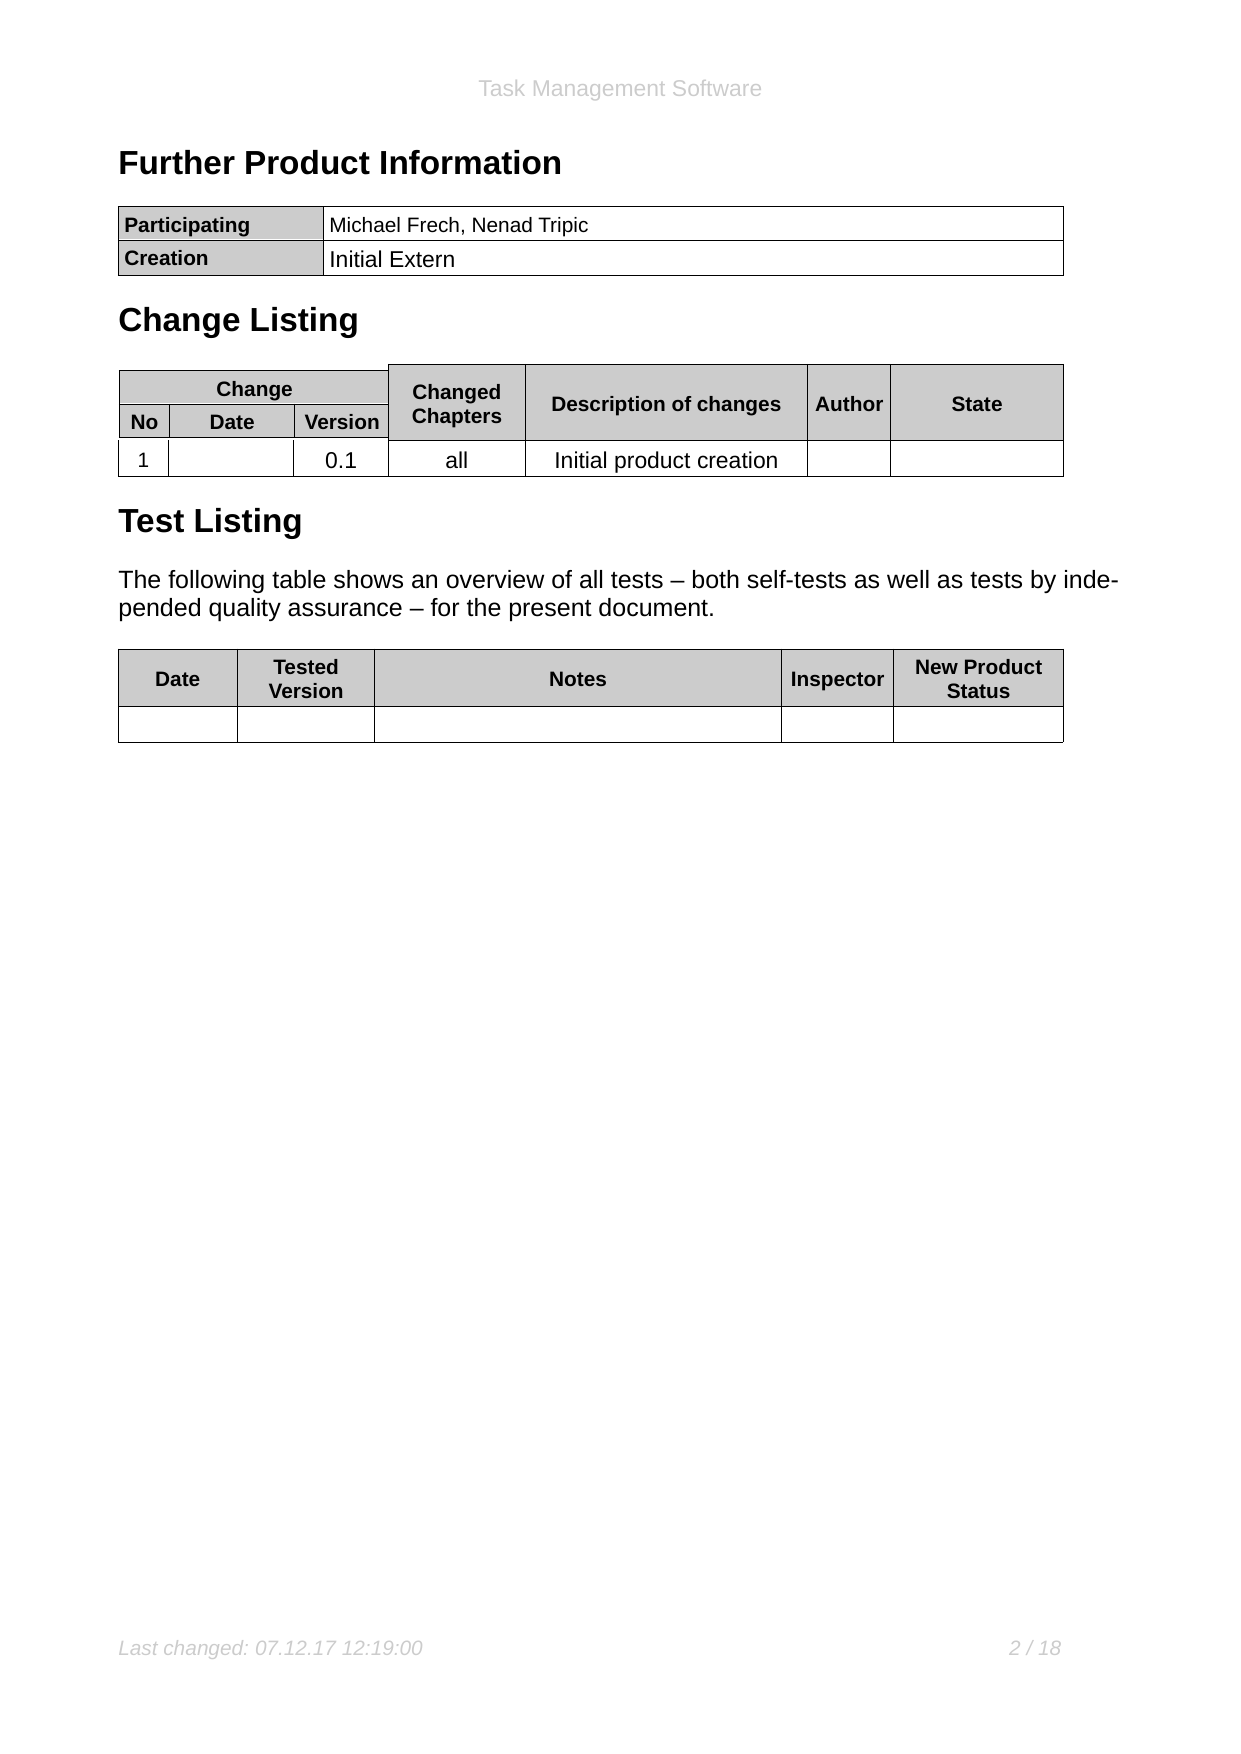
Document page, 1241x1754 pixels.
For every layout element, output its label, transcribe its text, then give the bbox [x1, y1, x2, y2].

table_header Inspector [782, 650, 893, 706]
table_cell No [120, 405, 169, 437]
table_cell Initial Extern [324, 241, 1063, 275]
table_cell Creation [119, 241, 323, 275]
table_cell [894, 707, 1063, 742]
table_cell Version [295, 405, 388, 437]
table_cell [808, 441, 890, 476]
table_header New Product Status [894, 650, 1063, 706]
text Further Product Information [118, 143, 1122, 181]
table_header Change [120, 371, 388, 403]
table_cell [891, 441, 1063, 476]
table_cell [238, 707, 374, 742]
table_cell [782, 707, 893, 742]
table_cell Initial product creation [526, 441, 807, 476]
table_header Michael Frech, Nenad Tripic [324, 207, 1063, 239]
text Test Listing [118, 501, 1122, 540]
table_cell [375, 707, 781, 742]
table_header [118, 364, 388, 370]
table_header Participating [119, 207, 323, 239]
table_header Date [119, 650, 237, 706]
table_header Notes [375, 650, 781, 706]
table_header Tested Version [238, 650, 374, 706]
table_header Description of changes [526, 365, 807, 440]
table_cell 0.1 [294, 440, 388, 476]
table_cell 1 [119, 440, 168, 476]
table_header Author [808, 365, 890, 440]
text Change Listing [118, 301, 1122, 339]
table_cell [169, 440, 293, 476]
table_cell [119, 707, 237, 742]
text The following table shows an overview of all tests – both self-tests as well as tests by inde-pended quality assurance – for the present document. [118, 565, 1122, 622]
table_header Changed Chapters [389, 365, 525, 440]
table_cell Date [170, 405, 294, 437]
table_cell all [389, 441, 525, 476]
table_header State [891, 365, 1063, 440]
